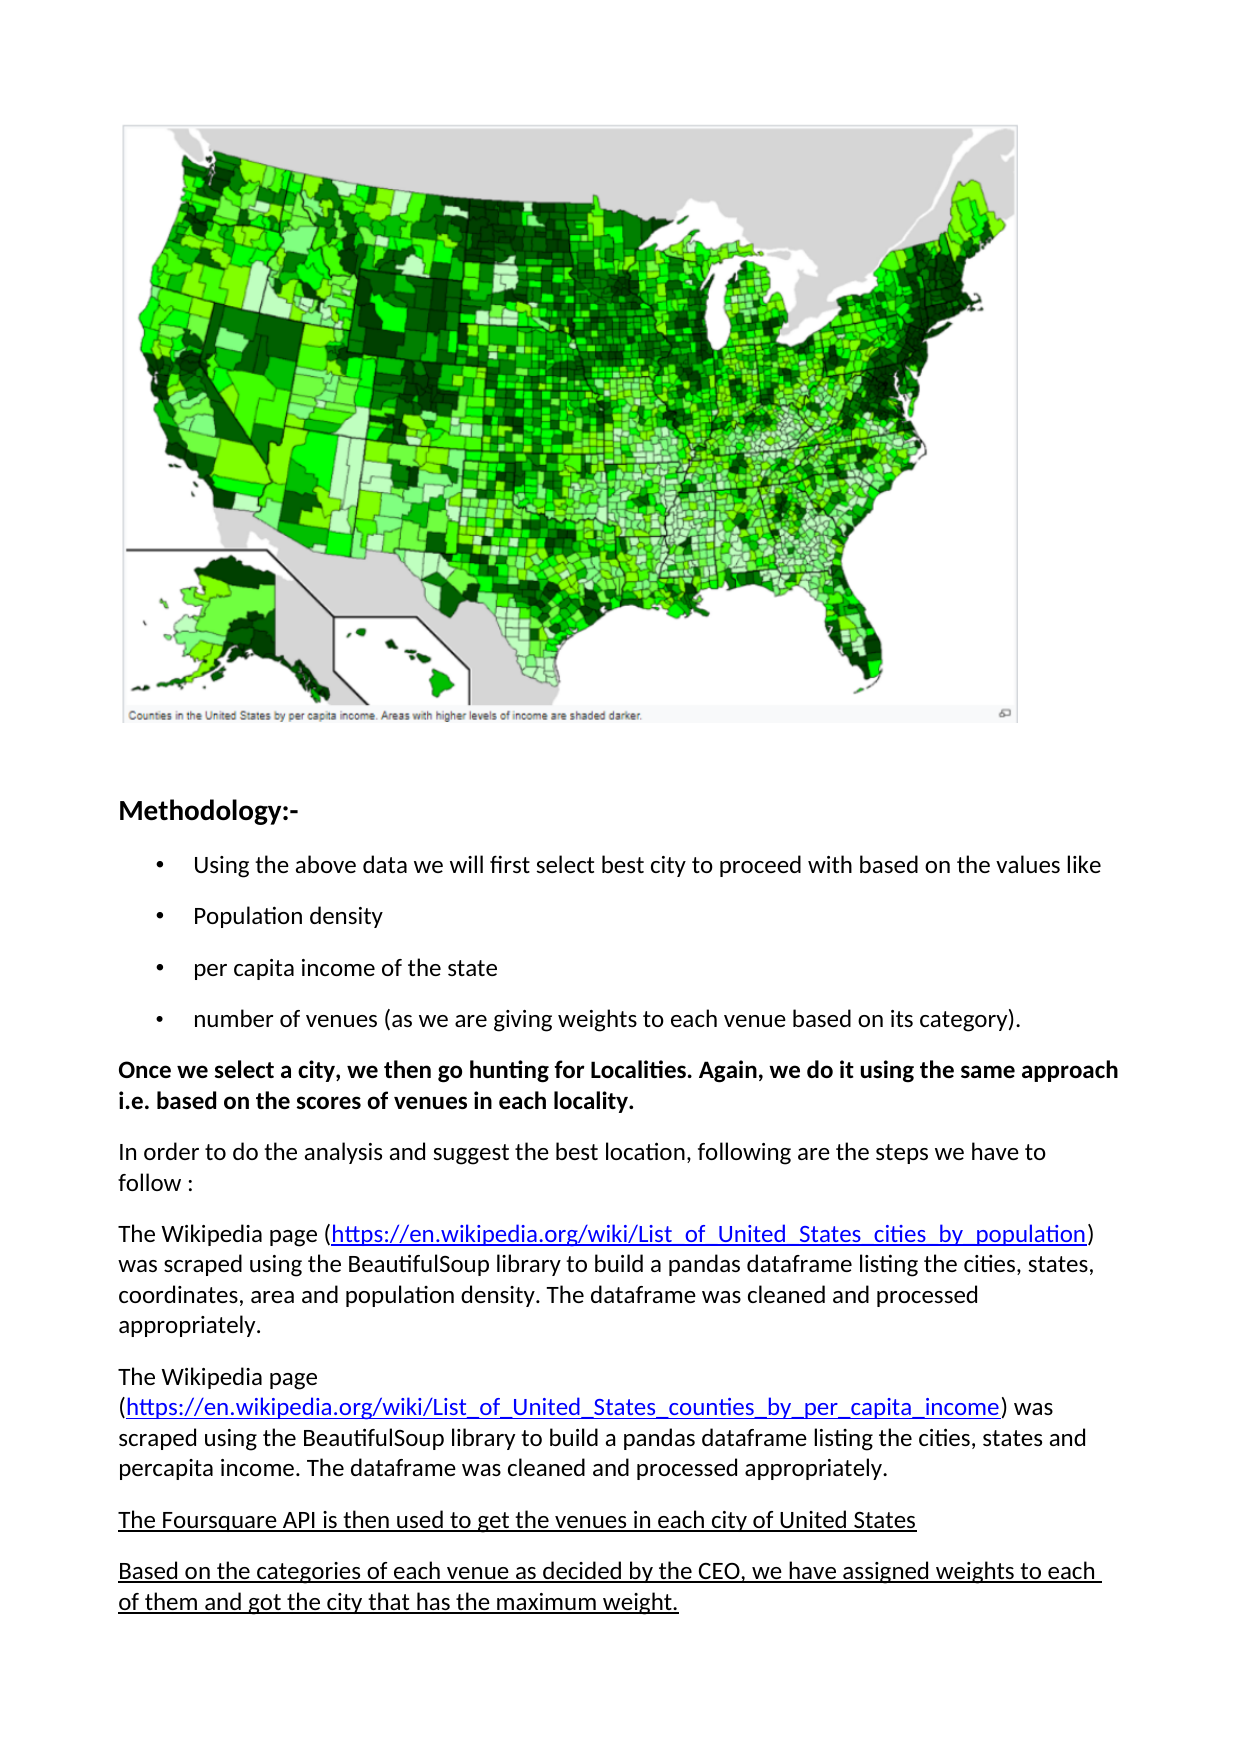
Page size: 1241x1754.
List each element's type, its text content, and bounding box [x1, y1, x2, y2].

text The Wikipedia page (https://en.wikipedia.org/wiki/List_of_United_States_cities_by_population) was scraped using the BeautifulSoup library to build a pandas dataframe listing the cities, states, coordinates, area and population density. The dataframe was cleaned and processed appropriately. [118, 1218, 1122, 1340]
text Based on the categories of each venue as decided by the CEO, we have assigned weights to each of them and got the city that has the maximum weight. [118, 1555, 1122, 1616]
text In order to do the analysis and suggest the best location, following are the steps we have to follow : [118, 1136, 1122, 1197]
list per capita income of the state [156, 952, 1122, 982]
text The Wikipedia page (https://en.wikipedia.org/wiki/List_of_United_States_counties_by_per_capita_income) was scraped using the BeautifulSoup library to build a pandas dataframe listing the cities, states and percapita income. The dataframe was cleaned and processed appropriately. [118, 1361, 1122, 1483]
list Population density [156, 900, 1122, 931]
text The Foursquare API is then used to get the venues in each city of United States [118, 1504, 1122, 1534]
list number of venues (as we are giving weights to each venue based on its category). [156, 1003, 1122, 1033]
text Methodology:- [118, 792, 1122, 828]
text Once we select a city, we then go hunting for Localities. Again, we do it using the same approach i.e. based on the scores of venues in each locality. [118, 1054, 1122, 1115]
list Using the above data we will first select best city to proceed with based on the values like [156, 849, 1122, 879]
